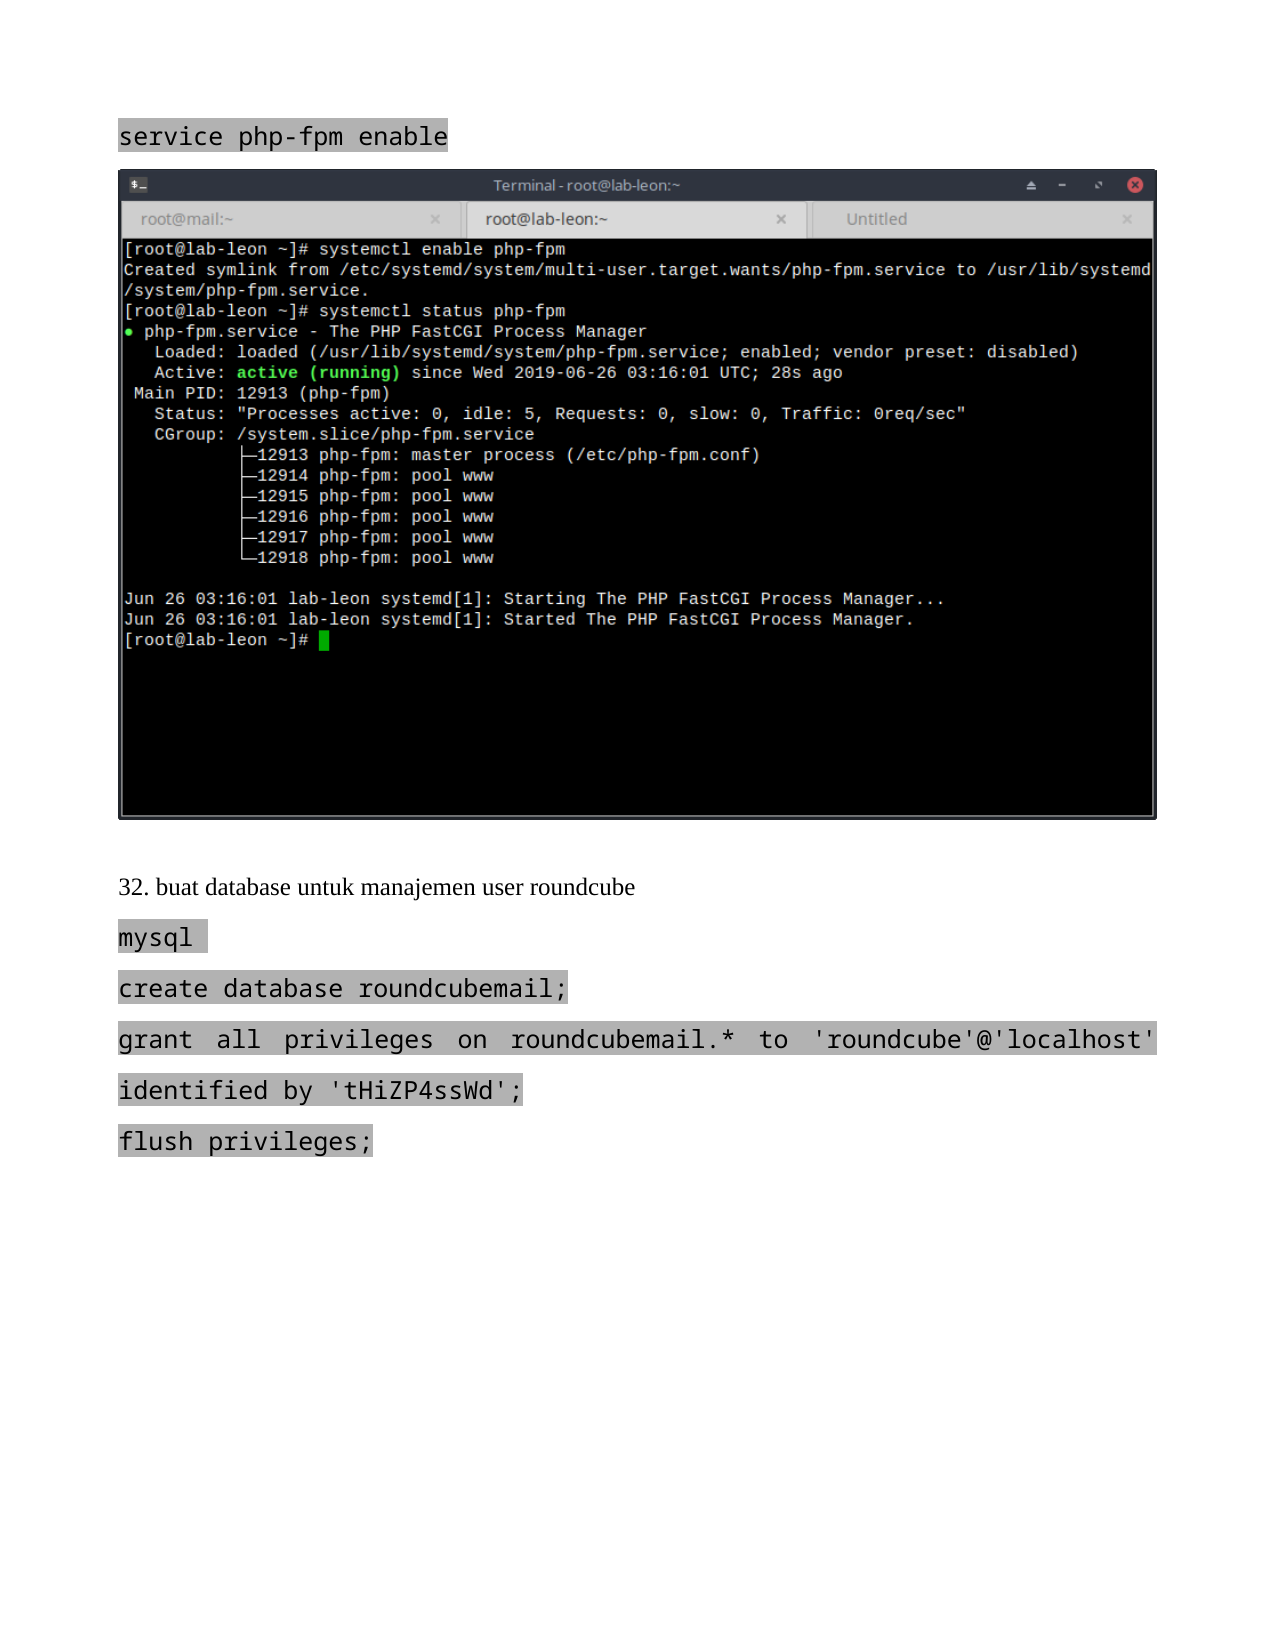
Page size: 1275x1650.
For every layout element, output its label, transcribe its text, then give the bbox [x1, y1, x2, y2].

text grant all privileges on roundcubemail.* to 'roundcube'@'localhost' identified by 'tHiZP4ssWd'; [118, 1055, 1157, 1106]
picture [118, 169, 1157, 820]
text mysql [208, 919, 1157, 953]
text create database roundcubemail; [568, 970, 1157, 1004]
text 32. buat database untuk manajemen user roundcube [118, 872, 1157, 900]
text flush privileges; [118, 1123, 1157, 1157]
text service php-fpm enable [448, 118, 1157, 152]
